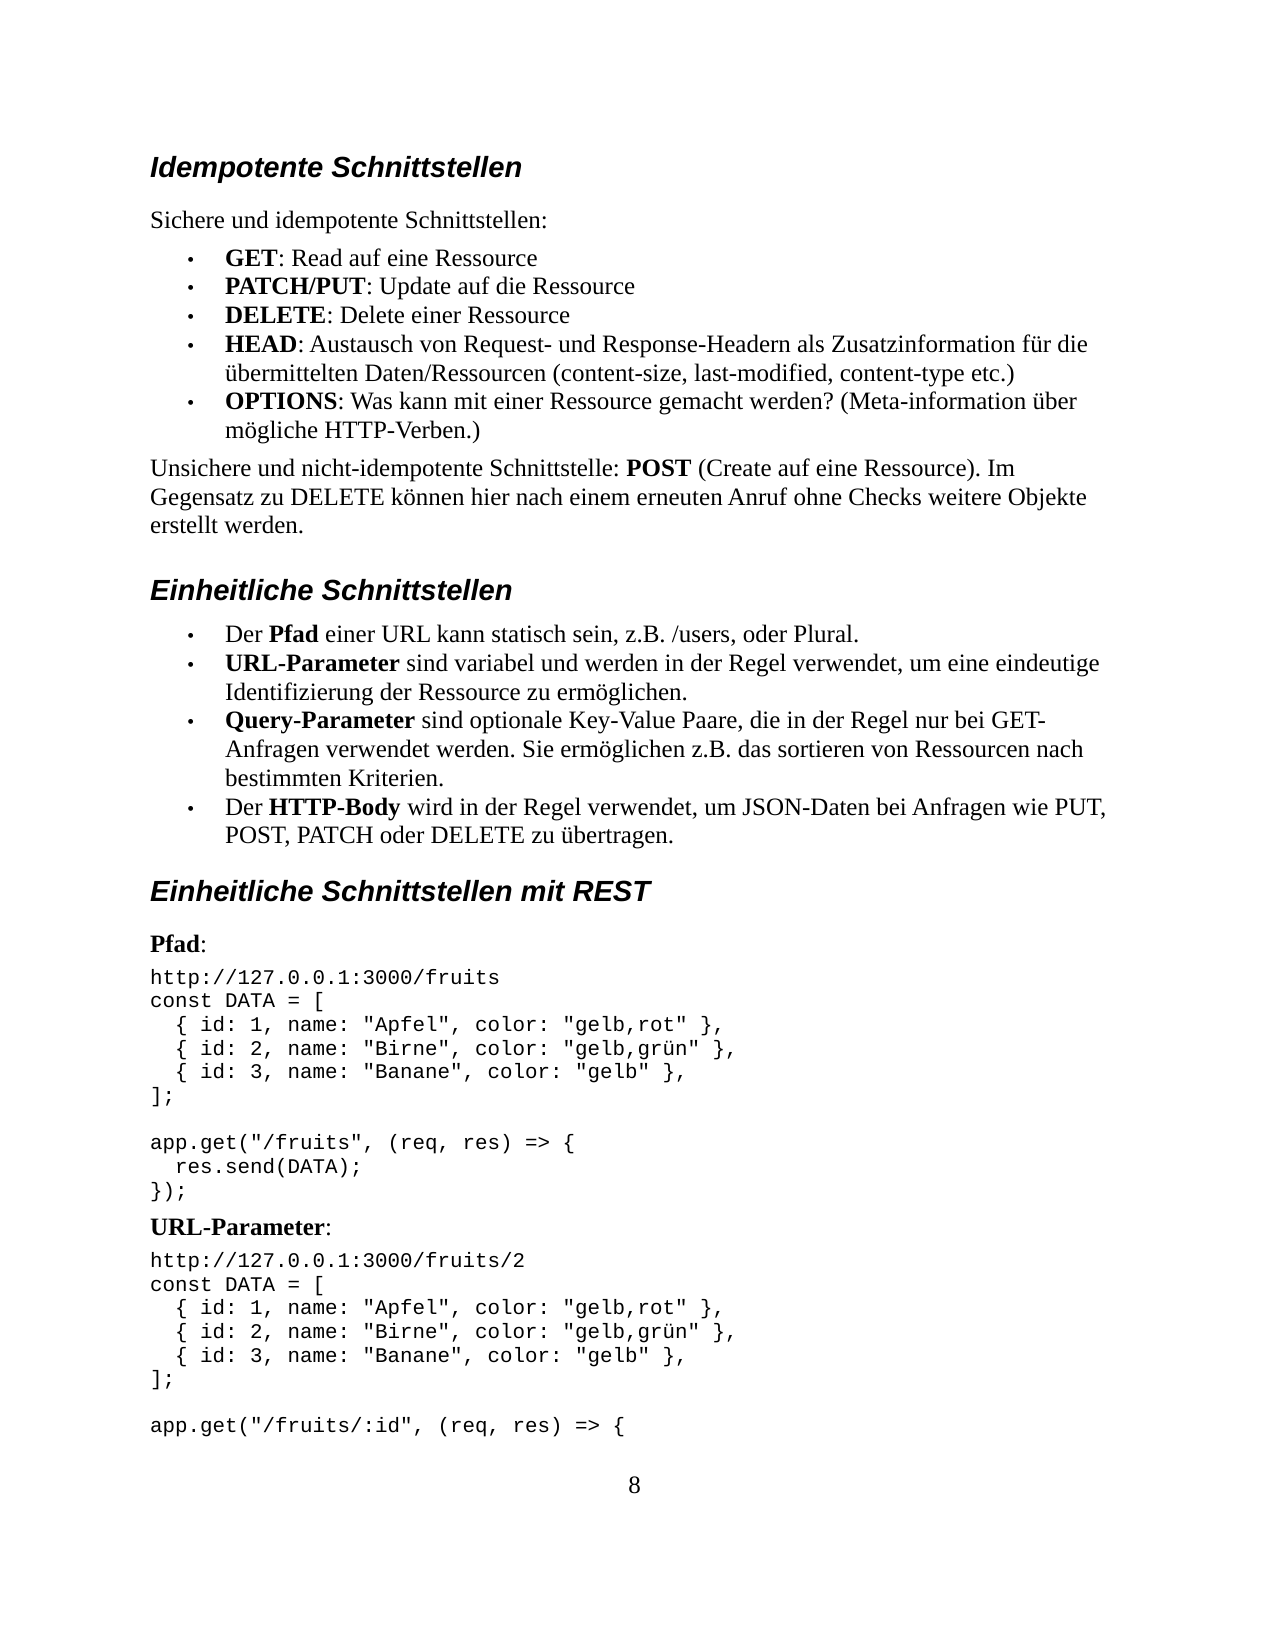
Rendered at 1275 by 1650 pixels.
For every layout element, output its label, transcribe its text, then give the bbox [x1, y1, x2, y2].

list URL-Parameter sind variabel und werden in der Regel verwendet, um eine eindeutige Identifizierung der Ressource zu ermöglichen. [187, 648, 1125, 705]
text { id: 2, name: "Birne", color: "gelb,grün" }, [150, 1321, 1125, 1344]
text { id: 1, name: "Apfel", color: "gelb,rot" }, [150, 1014, 1125, 1038]
text const DATA = [ [150, 1274, 1125, 1297]
list Der HTTP-Body wird in der Regel verwendet, um JSON-Daten bei Anfragen wie PUT, POST, PATCH oder DELETE zu übertragen. [187, 792, 1125, 849]
list PATCH/PUT: Update auf die Ressource [187, 271, 1125, 300]
list Query-Parameter sind optionale Key-Value Paare, die in der Regel nur bei GET-Anfragen verwendet werden. Sie ermöglichen z.B. das sortieren von Ressourcen nach bestimmten Kriterien. [187, 705, 1125, 792]
text ]; [150, 1368, 1125, 1392]
text Sichere und idempotente Schnittstellen: [150, 205, 1125, 234]
text Unsichere und nicht-idempotente Schnittstelle: POST (Create auf eine Ressource). Im Gegensatz zu DELETE können hier nach einem erneuten Anruf ohne Checks weitere Objekte erstellt werden. [150, 453, 1125, 539]
list OPTIONS: Was kann mit einer Ressource gemacht werden? (Meta-information über mögliche HTTP-Verben.) [187, 386, 1125, 444]
list DELETE: Delete einer Ressource [187, 300, 1125, 329]
text app.get("/fruits/:id", (req, res) => { [150, 1416, 1125, 1439]
text { id: 1, name: "Apfel", color: "gelb,rot" }, [150, 1297, 1125, 1321]
text const DATA = [ [150, 991, 1125, 1014]
text app.get("/fruits", (req, res) => { [150, 1132, 1125, 1156]
text res.send(DATA); [150, 1156, 1125, 1180]
list HEAD: Austausch von Request- und Response-Headern als Zusatzinformation für die übermittelten Daten/Ressourcen (content-size, last-modified, content-type etc.) [187, 329, 1125, 386]
text { id: 2, name: "Birne", color: "gelb,grün" }, [150, 1038, 1125, 1061]
subtitle Einheitliche Schnittstellen mit REST [150, 874, 1125, 908]
text }); [150, 1180, 1125, 1203]
text Pfad: [150, 929, 1125, 958]
subtitle Idempotente Schnittstellen [150, 150, 1125, 183]
text http://127.0.0.1:3000/fruits/2 [150, 1250, 1125, 1274]
text ]; [150, 1085, 1125, 1109]
subtitle Einheitliche Schnittstellen [150, 573, 1125, 607]
list GET: Read auf eine Ressource [187, 243, 1125, 271]
text { id: 3, name: "Banane", color: "gelb" }, [150, 1344, 1125, 1368]
text http://127.0.0.1:3000/fruits [150, 967, 1125, 991]
list Der Pfad einer URL kann statisch sein, z.B. /users, oder Plural. [187, 619, 1125, 648]
text URL-Parameter: [150, 1212, 1125, 1241]
text { id: 3, name: "Banane", color: "gelb" }, [150, 1061, 1125, 1085]
